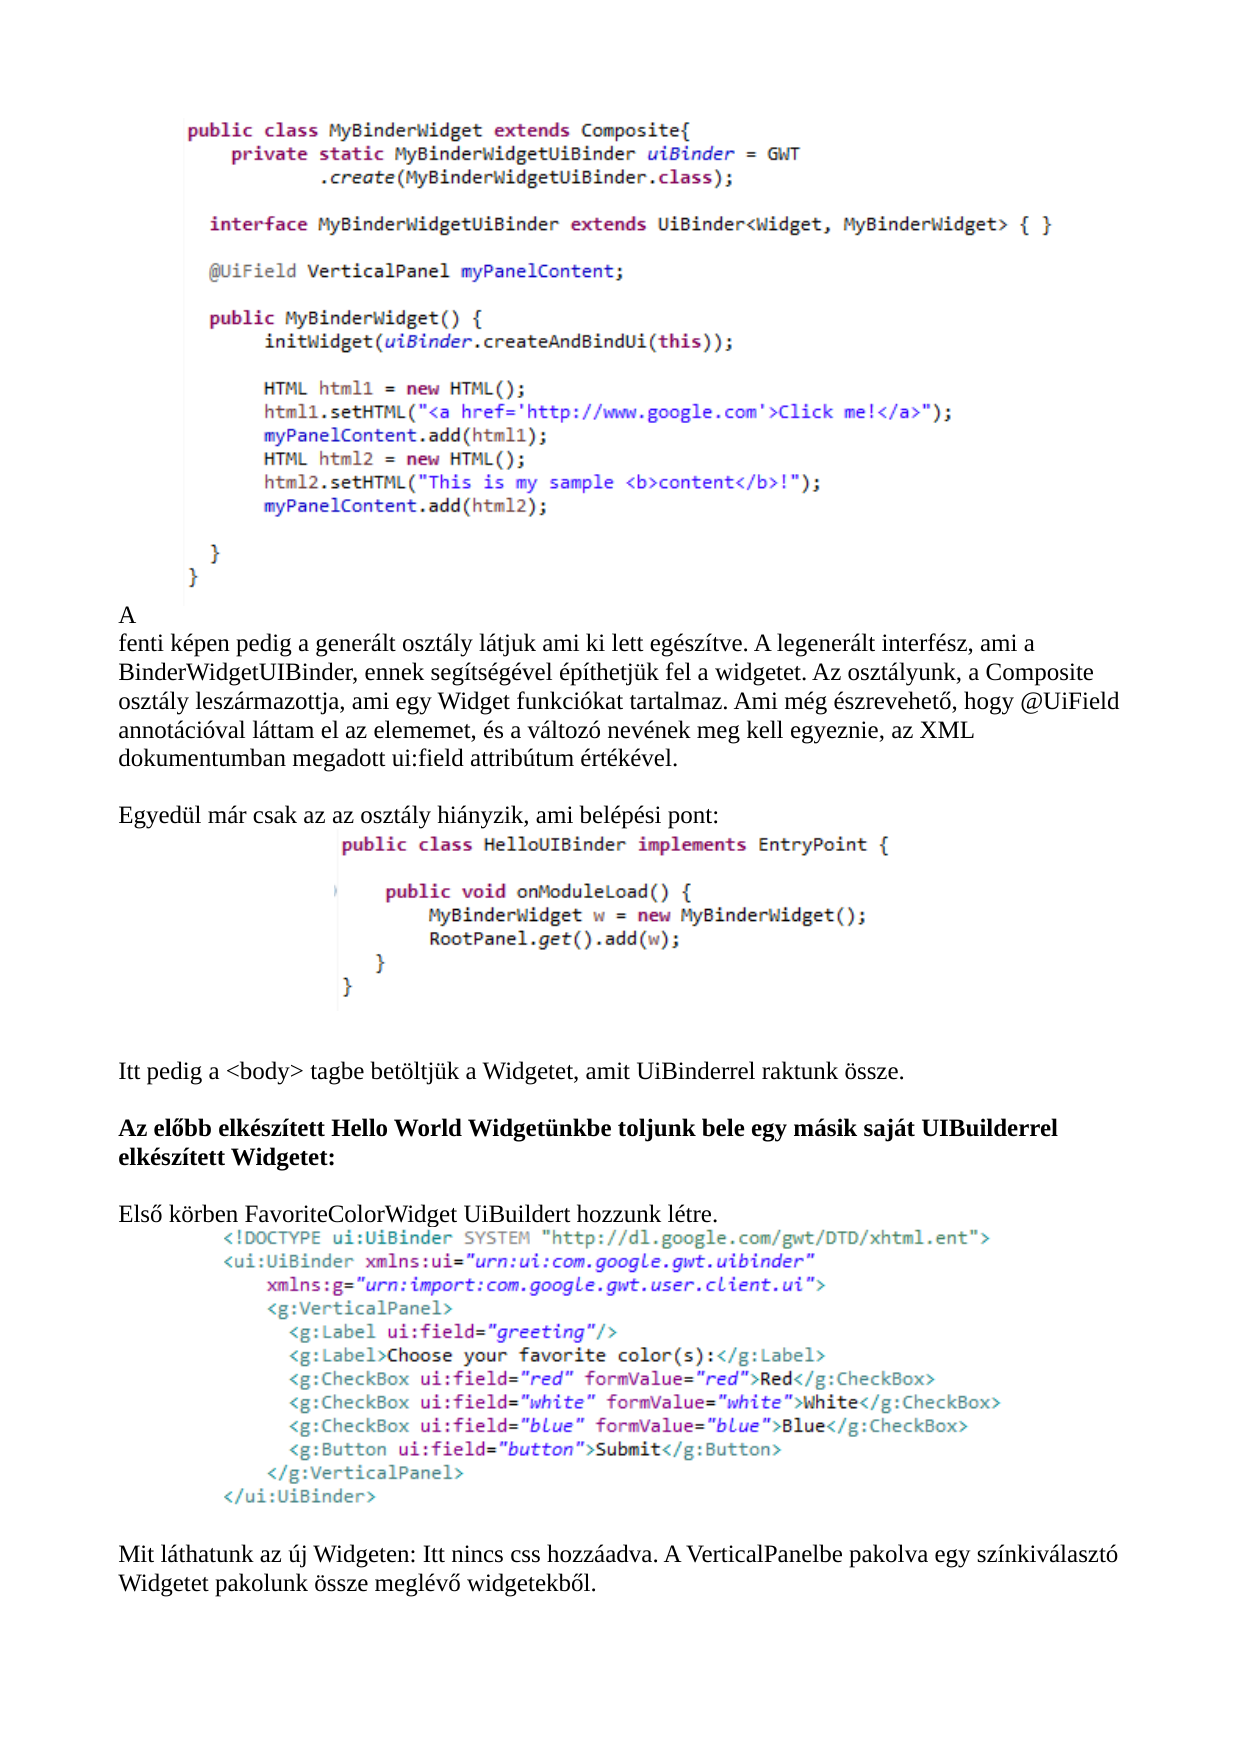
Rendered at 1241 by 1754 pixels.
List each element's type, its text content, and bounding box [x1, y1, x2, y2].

picture [223, 1227, 1017, 1520]
text Itt pedig a <body> tagbe betöltjük a Widgetet, amit UiBinderrel raktunk össze. [118, 1056, 1122, 1085]
text Egyedül már csak az az osztály hiányzik, ami belépési pont: [118, 801, 1122, 829]
picture [183, 118, 1057, 606]
text Mit láthatunk az új Widgeten: Itt nincs css hozzáadva. A VerticalPanelbe pakolva egy színkiválasztó Widgetet pakolunk össze meglévő widgetekből. [118, 1539, 1122, 1597]
text Első körben FavoriteColorWidget UiBuildert hozzunk létre. [118, 1199, 1122, 1228]
picture [334, 829, 907, 1011]
text Az előbb elkészített Hello World Widgetünkbe toljunk bele egy másik saját UIBuilderrel elkészített Widgetet: [118, 1113, 1122, 1171]
text A fenti képen pedig a generált osztály látjuk ami ki lett egészítve. A legenerált interfész, ami a BinderWidgetUIBinder, ennek segítségével építhetjük fel a widgetet. Az osztályunk, a Composite osztály leszármazottja, ami egy Widget funkciókat tartalmaz. Ami még észrevehető, hogy @UiField annotációval láttam el az elememet, és a változó nevének meg kell egyeznie, az XML dokumentumban megadott ui:field attribútum értékével. [118, 600, 1122, 772]
